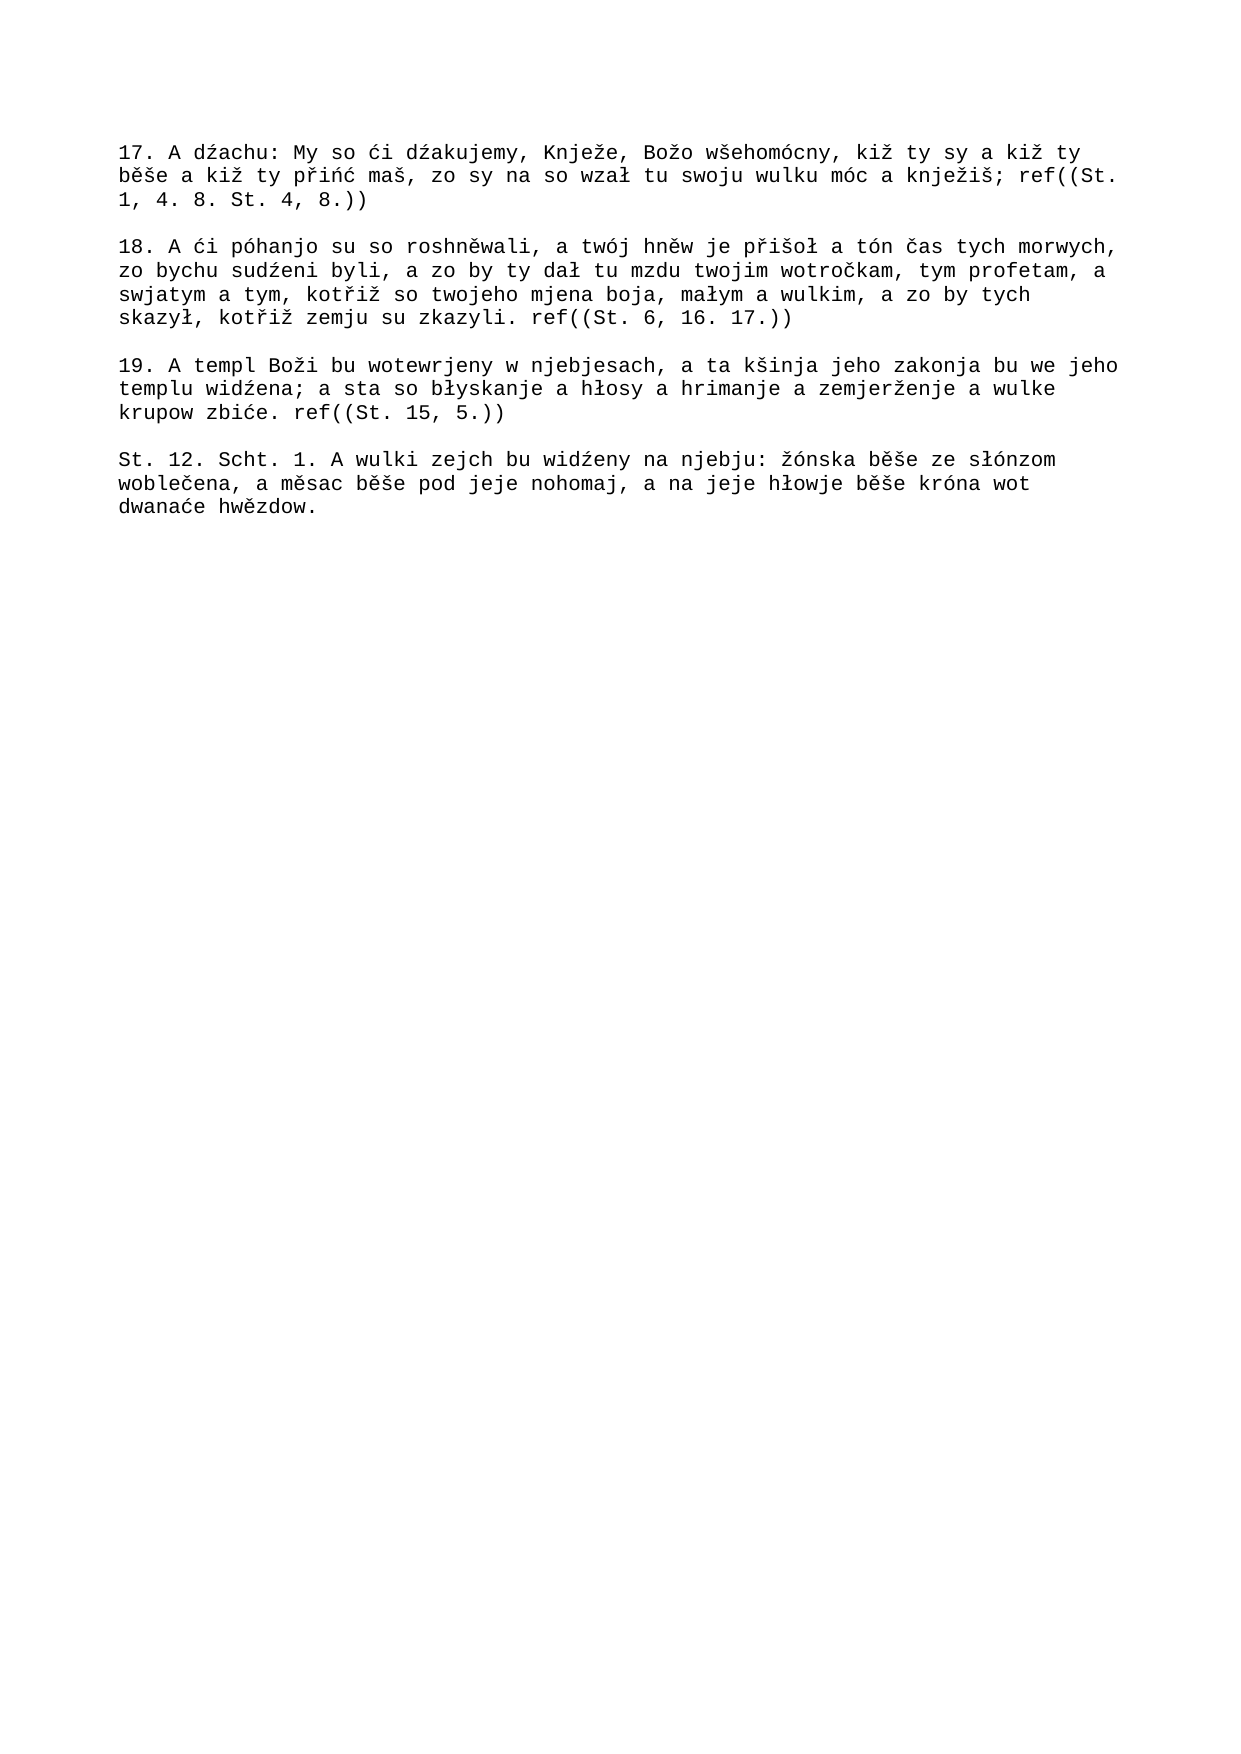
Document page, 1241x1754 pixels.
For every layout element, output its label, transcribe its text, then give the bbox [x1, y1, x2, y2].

text 18. A ći póhanjo su so roshněwali, a twój hněw je přišoł a tón čas tych morwych, zo bychu sudźeni byli, a zo by ty dał tu mzdu twojim wotročkam, tym profetam, a swjatym a tym, kotřiž so twojeho mjena boja, małym a wulkim, a zo by tych skazył, kotřiž zemju su zkazyli. ref((St. 6, 16. 17.)) [118, 236, 1122, 331]
text 17. A dźachu: My so ći dźakujemy, Knježe, Božo wšehomócny, kiž ty sy a kiž ty běše a kiž ty přińć maš, zo sy na so wzał tu swoju wulku móc a knježiš; ref((St. 1, 4. 8. St. 4, 8.)) [118, 142, 1122, 213]
text 19. A templ Boži bu wotewrjeny w njebjesach, a ta kšinja jeho zakonja bu we jeho templu widźena; a sta so błyskanje a hłosy a hrimanje a zemjerženje a wulke krupow zbiće. ref((St. 15, 5.)) [118, 354, 1122, 426]
text St. 12. Scht. 1. A wulki zejch bu widźeny na njebju: žónska běše ze słónzom woblečena, a měsac běše pod jeje nohomaj, a na jeje hłowje běše króna wot dwanaće hwězdow. [118, 449, 1122, 520]
